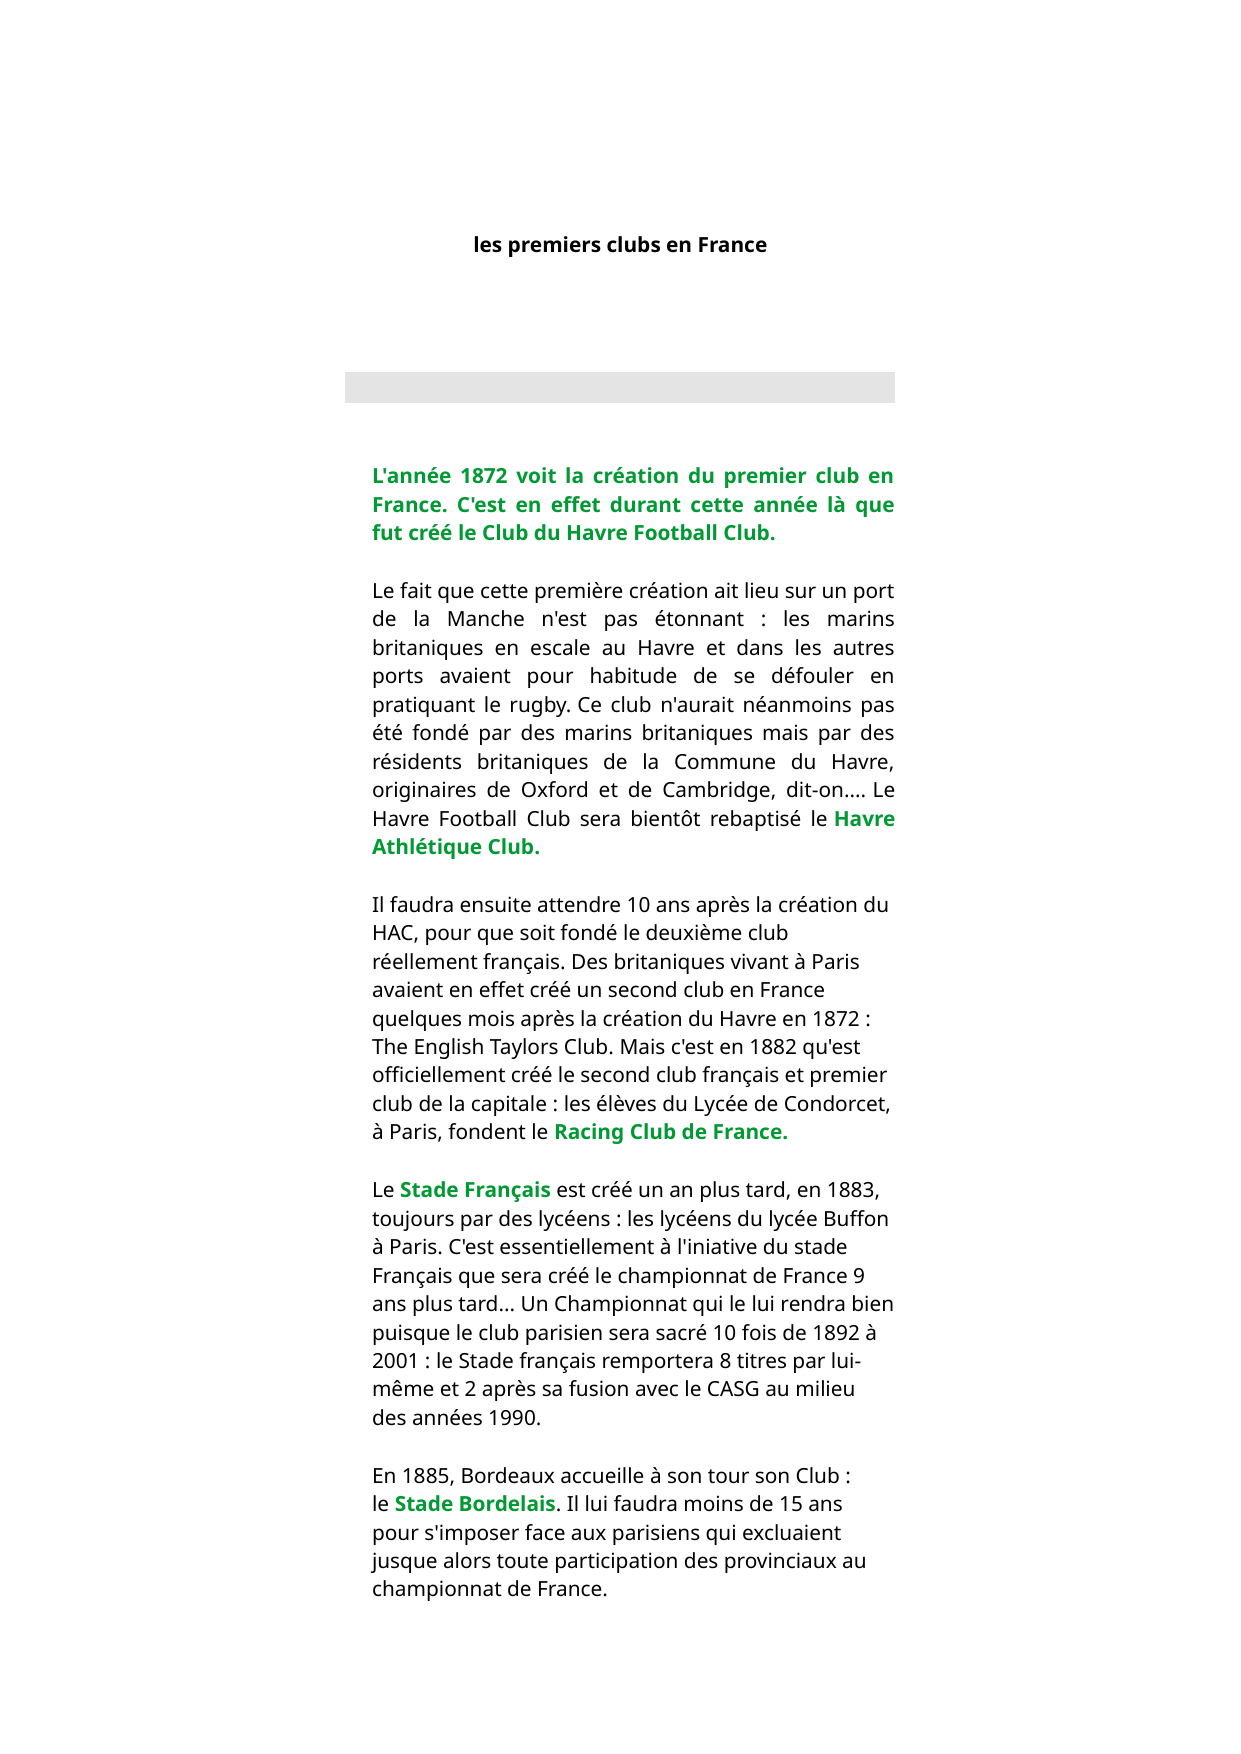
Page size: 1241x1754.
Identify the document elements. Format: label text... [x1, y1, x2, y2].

table_cell L'année 1872 voit la création du premier club en France. C'est en effet durant cette année là que fut créé le Club du Havre Football Club. Le fait que cette première création ait lieu sur un port de la Manche n'est pas étonnant : les marins britaniques en escale au Havre et dans les autres ports avaient pour habitude de se défouler en pratiquant le rugby. Ce club n'aurait néanmoins pas été fondé par des marins britaniques mais par des résidents britaniques de la Commune du Havre, originaires de Oxford et de Cambridge, dit-on.... Le Havre Football Club sera bientôt rebaptisé le Havre Athlétique Club. Il faudra ensuite attendre 10 ans après la création du HAC, pour que soit fondé le deuxième club réellement français. Des britaniques vivant à Paris avaient en effet créé un second club en France quelques mois après la création du Havre en 1872 : The English Taylors Club. Mais c'est en 1882 qu'est officiellement créé le second club français et premier club de la capitale : les élèves du Lycée de Condorcet, à Paris, fondent le Racing Club de France. Le Stade Français est créé un an plus tard, en 1883, toujours par des lycéens : les lycéens du lycée Buffon à Paris. C'est essentiellement à l'iniative du stade Français que sera créé le championnat de France 9 ans plus tard... Un Championnat qui le lui rendra bien puisque le club parisien sera sacré 10 fois de 1892 à 2001 : le Stade français remportera 8 titres par lui-même et 2 après sa fusion avec le CASG au milieu des années 1990. En 1885, Bordeaux accueille à son tour son Club : le Stade Bordelais. Il lui faudra moins de 15 ans pour s'imposer face aux parisiens qui excluaient jusque alors toute participation des provinciaux au championnat de France. [372, 403, 895, 1632]
table_header [345, 372, 895, 403]
table_cell [345, 403, 372, 1632]
table_header les premiers clubs en France [345, 147, 895, 372]
